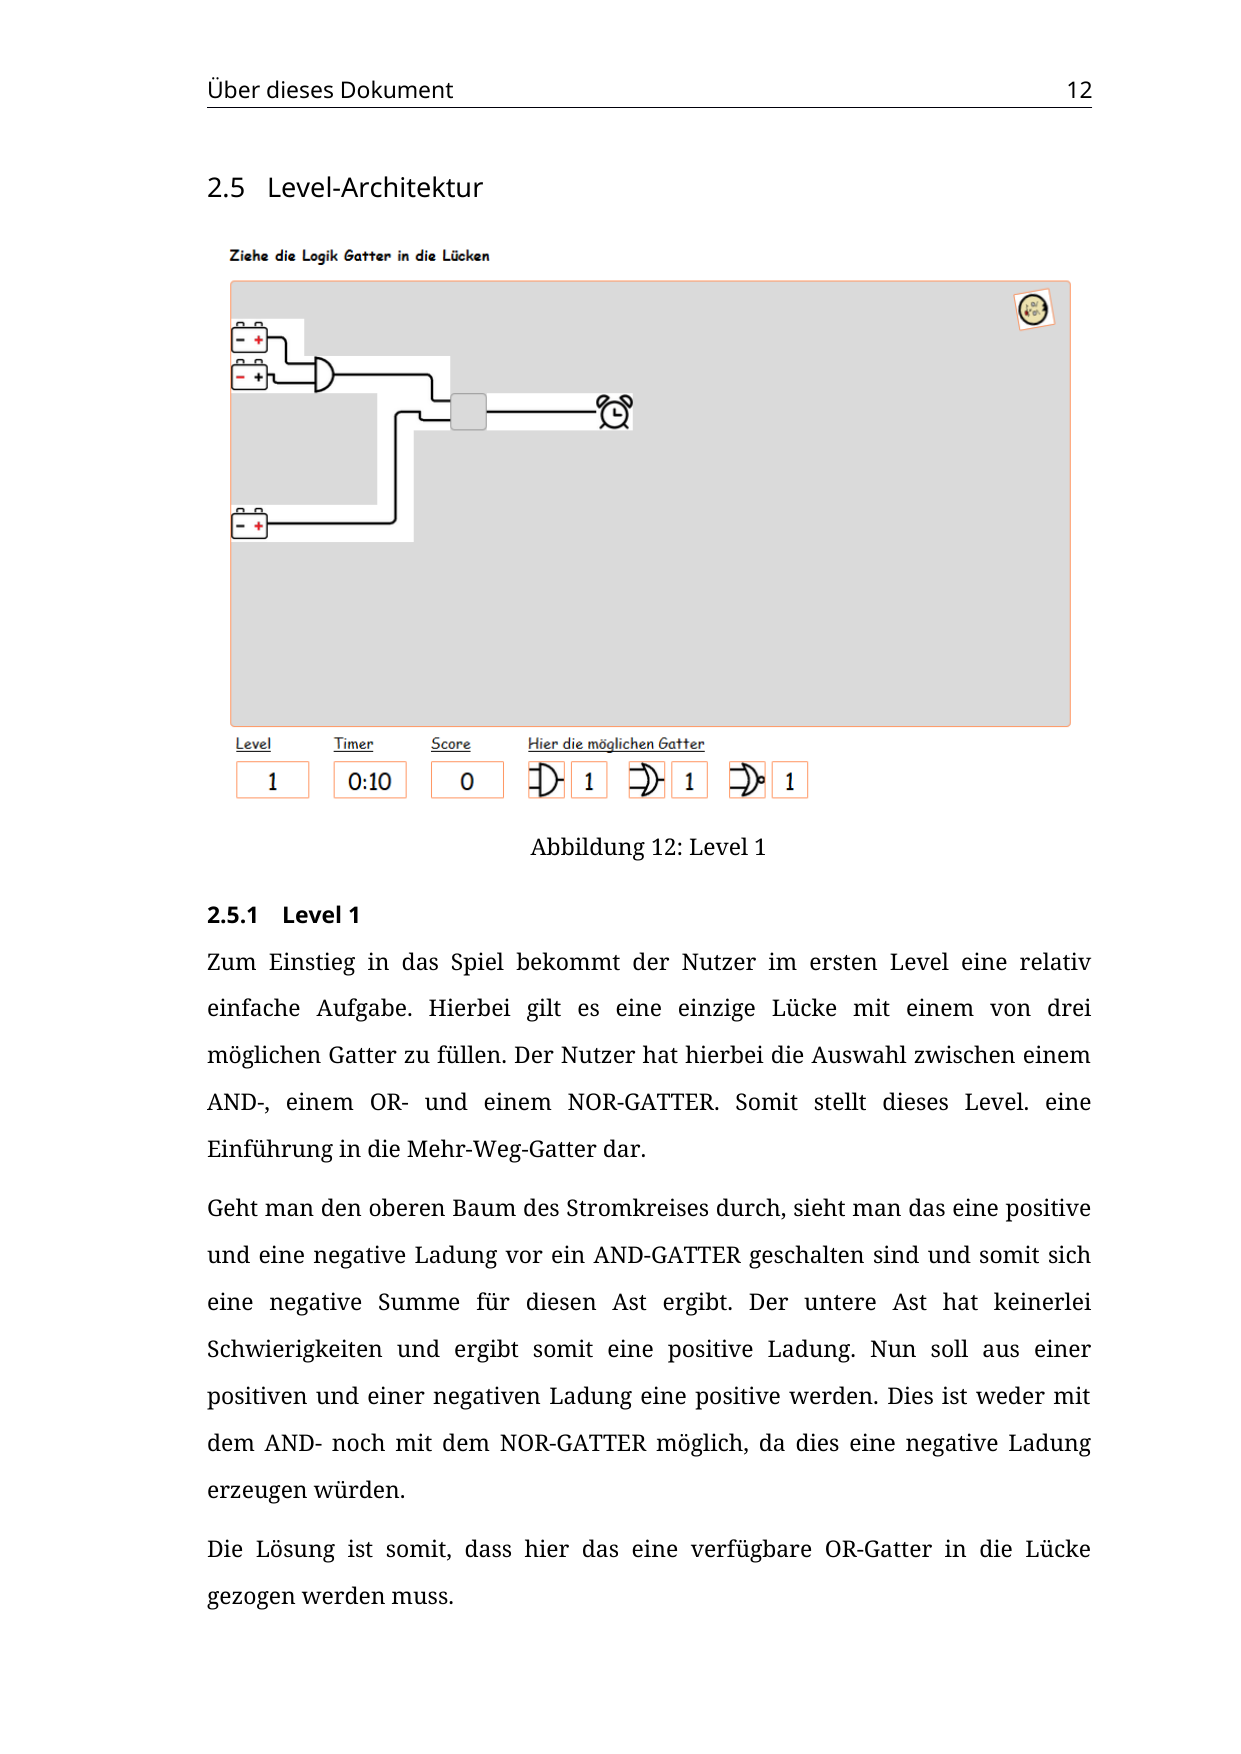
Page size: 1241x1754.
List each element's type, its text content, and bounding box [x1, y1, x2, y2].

text Geht man den oberen Baum des Stromkreises durch, sieht man das eine positive und eine negative Ladung vor ein AND-GATTER geschalten sind und somit sich eine negative Summe für diesen Ast ergibt. Der untere Ast hat keinerlei Schwierigkeiten und ergibt somit eine positive Ladung. Nun soll aus einer positiven und einer negativen Ladung eine positive werden. Dies ist weder mit dem AND- noch mit dem NOR-GATTER möglich, da dies eine negative Ladung erzeugen würden. [207, 1192, 1092, 1505]
subtitle Level-Architektur [207, 168, 1092, 205]
picture [213, 234, 1084, 816]
text Die Lösung ist somit, dass hier das eine verfügbare OR-Gatter in die Lücke gezogen werden muss. [207, 1533, 1092, 1611]
text Zum Einstieg in das Spiel bekommt der Nutzer im ersten Level eine relativ einfache Aufgabe. Hierbei gilt es eine einzige Lücke mit einem von drei möglichen Gatter zu füllen. Der Nutzer hat hierbei die Auswahl zwischen einem AND-, einem OR- und einem NOR-GATTER. Somit stellt dieses Level. eine Einführung in die Mehr-Weg-Gatter dar. [207, 945, 1092, 1164]
list Abbildung 12: Level 1 [214, 816, 1083, 862]
subtitle Level 1 [207, 245, 1092, 930]
